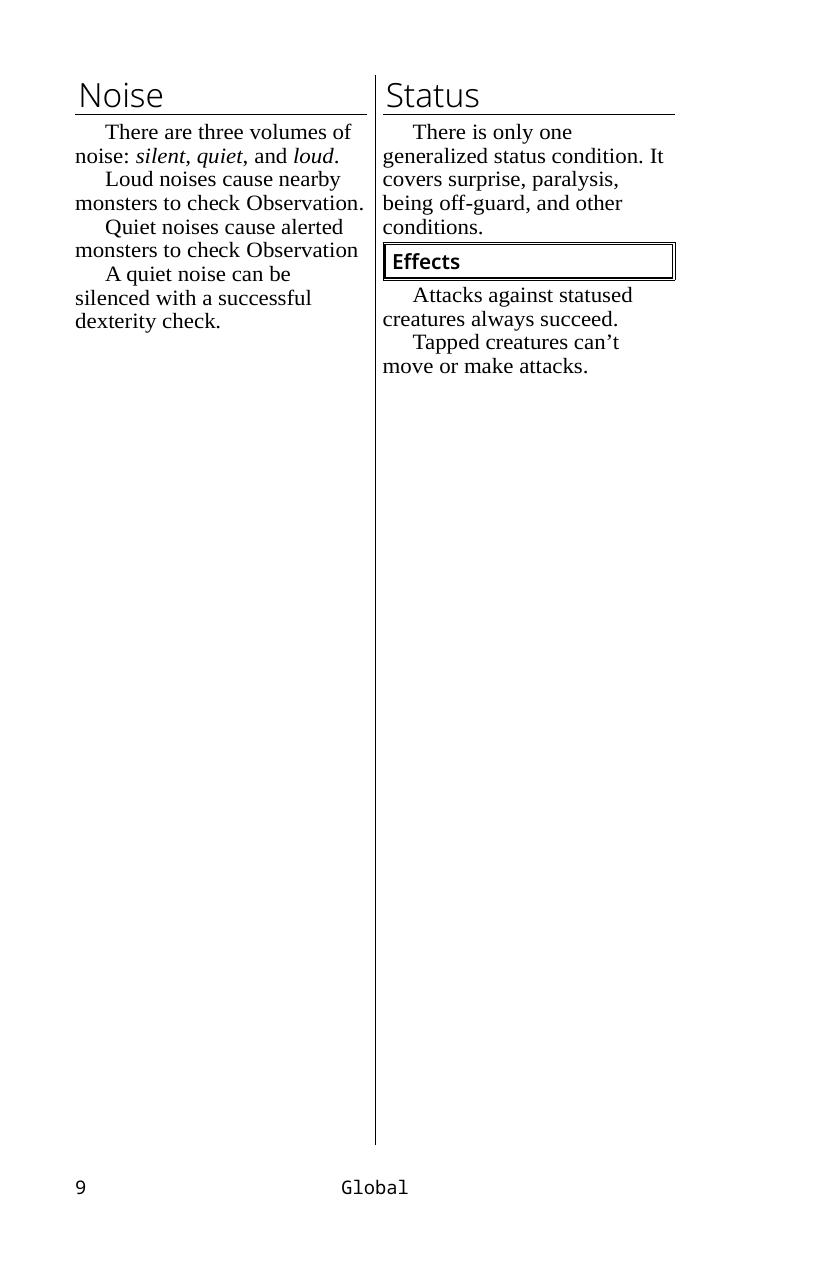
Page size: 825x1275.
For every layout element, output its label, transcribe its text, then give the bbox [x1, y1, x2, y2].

text A quiet noise can be silenced with a successful dexterity check. [75, 263, 367, 334]
text Tapped creatures can’t move or make attacks. [382, 331, 675, 378]
text There are three volumes of noise: silent, quiet, and loud. [75, 120, 367, 168]
text Loud noises cause nearby monsters to check Observation. [75, 168, 367, 215]
subtitle noise [75, 75, 367, 114]
subtitle Effects [386, 245, 672, 277]
text Quiet noises cause alerted monsters to check Observation [75, 215, 367, 263]
subtitle status [382, 75, 675, 114]
text There is only one generalized status condition. It covers surprise, paralysis, being off-guard, and other conditions. [382, 120, 675, 239]
text Attacks against statused creatures always succeed. [382, 283, 675, 331]
